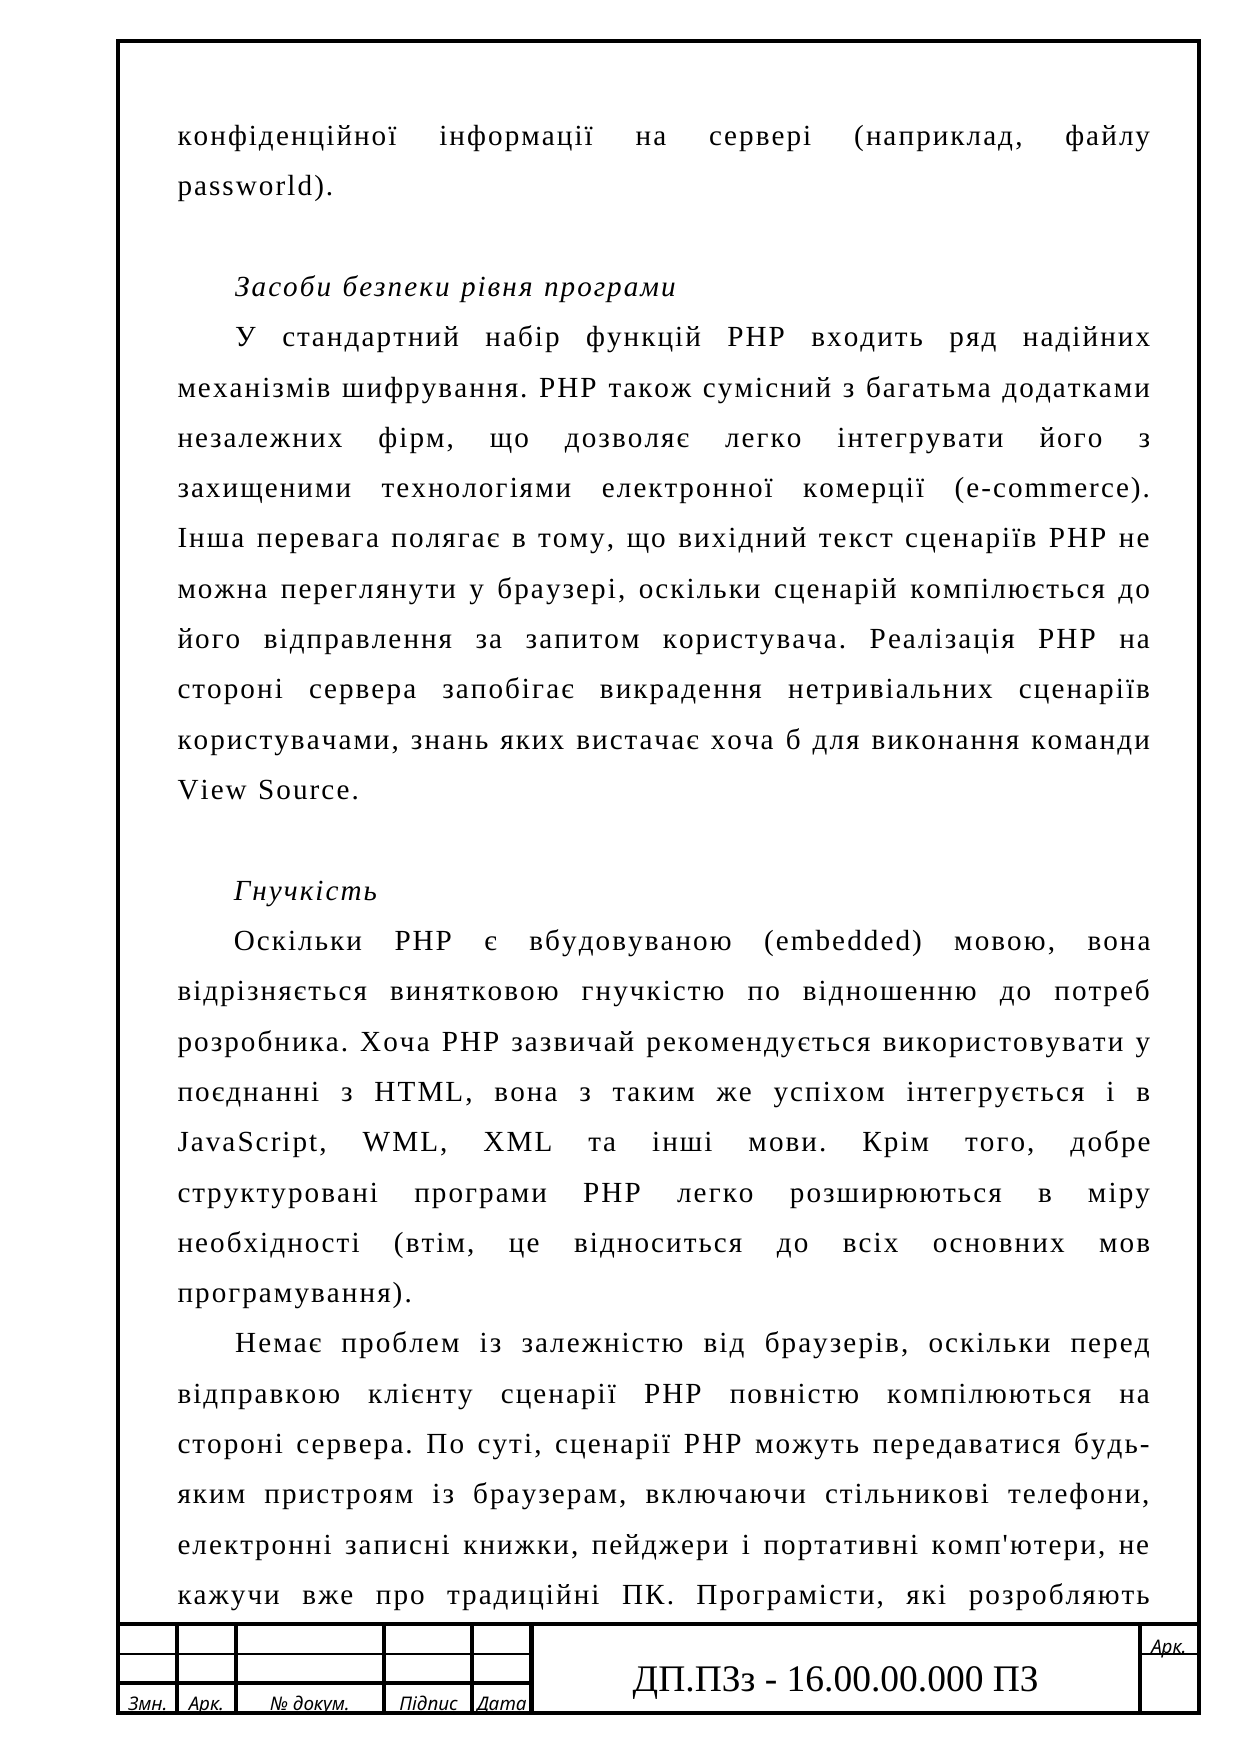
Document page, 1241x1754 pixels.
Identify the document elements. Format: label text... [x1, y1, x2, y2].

text Немає проблем із залежністю від браузерів, оскільки перед відправкою клієнту сценарії РНР повністю компілюються на стороні сервера. По суті, сценарії РНР можуть передаватися будь-яким пристроям із браузерам, включаючи стільникові телефони, електронні записні книжки, пейджери і портативні комп'ютери, не кажучи вже про традиційні ПК. Програмісти, які розробляють [177, 1326, 1152, 1611]
text Гнучкість [177, 873, 1152, 906]
text Оскільки РНР є вбудовуваною (embedded) мовою, вона відрізняється винятковою гнучкістю по відношенню до потреб розробника. Хоча РНР зазвичай рекомендується використовувати у поєднанні з HTML, вона з таким же успіхом інтегрується і в JavaScript, WML, XML та інші мови. Крім того, добре структуровані програми РНР легко розширюються в міру необхідності (втім, це відноситься до всіх основних мов програмування). [177, 923, 1152, 1309]
text Засоби безпеки рівня програми [177, 269, 1152, 303]
text конфіденційної інформації на сервері (наприклад, файлу passworld). [177, 118, 1152, 202]
text У стандартний набір функцій РНР входить ряд надійних механізмів шифрування. РНР також сумісний з багатьма додатками незалежних фірм, що дозволяє легко інтегрувати його з захищеними технологіями електронної комерції (e-commerce). Інша перевага полягає в тому, що вихідний текст сценаріїв РНР не можна переглянути у браузері, оскільки сценарій компілюється до його відправлення за запитом користувача. Реалізація РНР на стороні сервера запобігає викрадення нетривіальних сценаріїв користувачами, знань яких вистачає хоча б для виконання команди View Source. [177, 319, 1152, 806]
